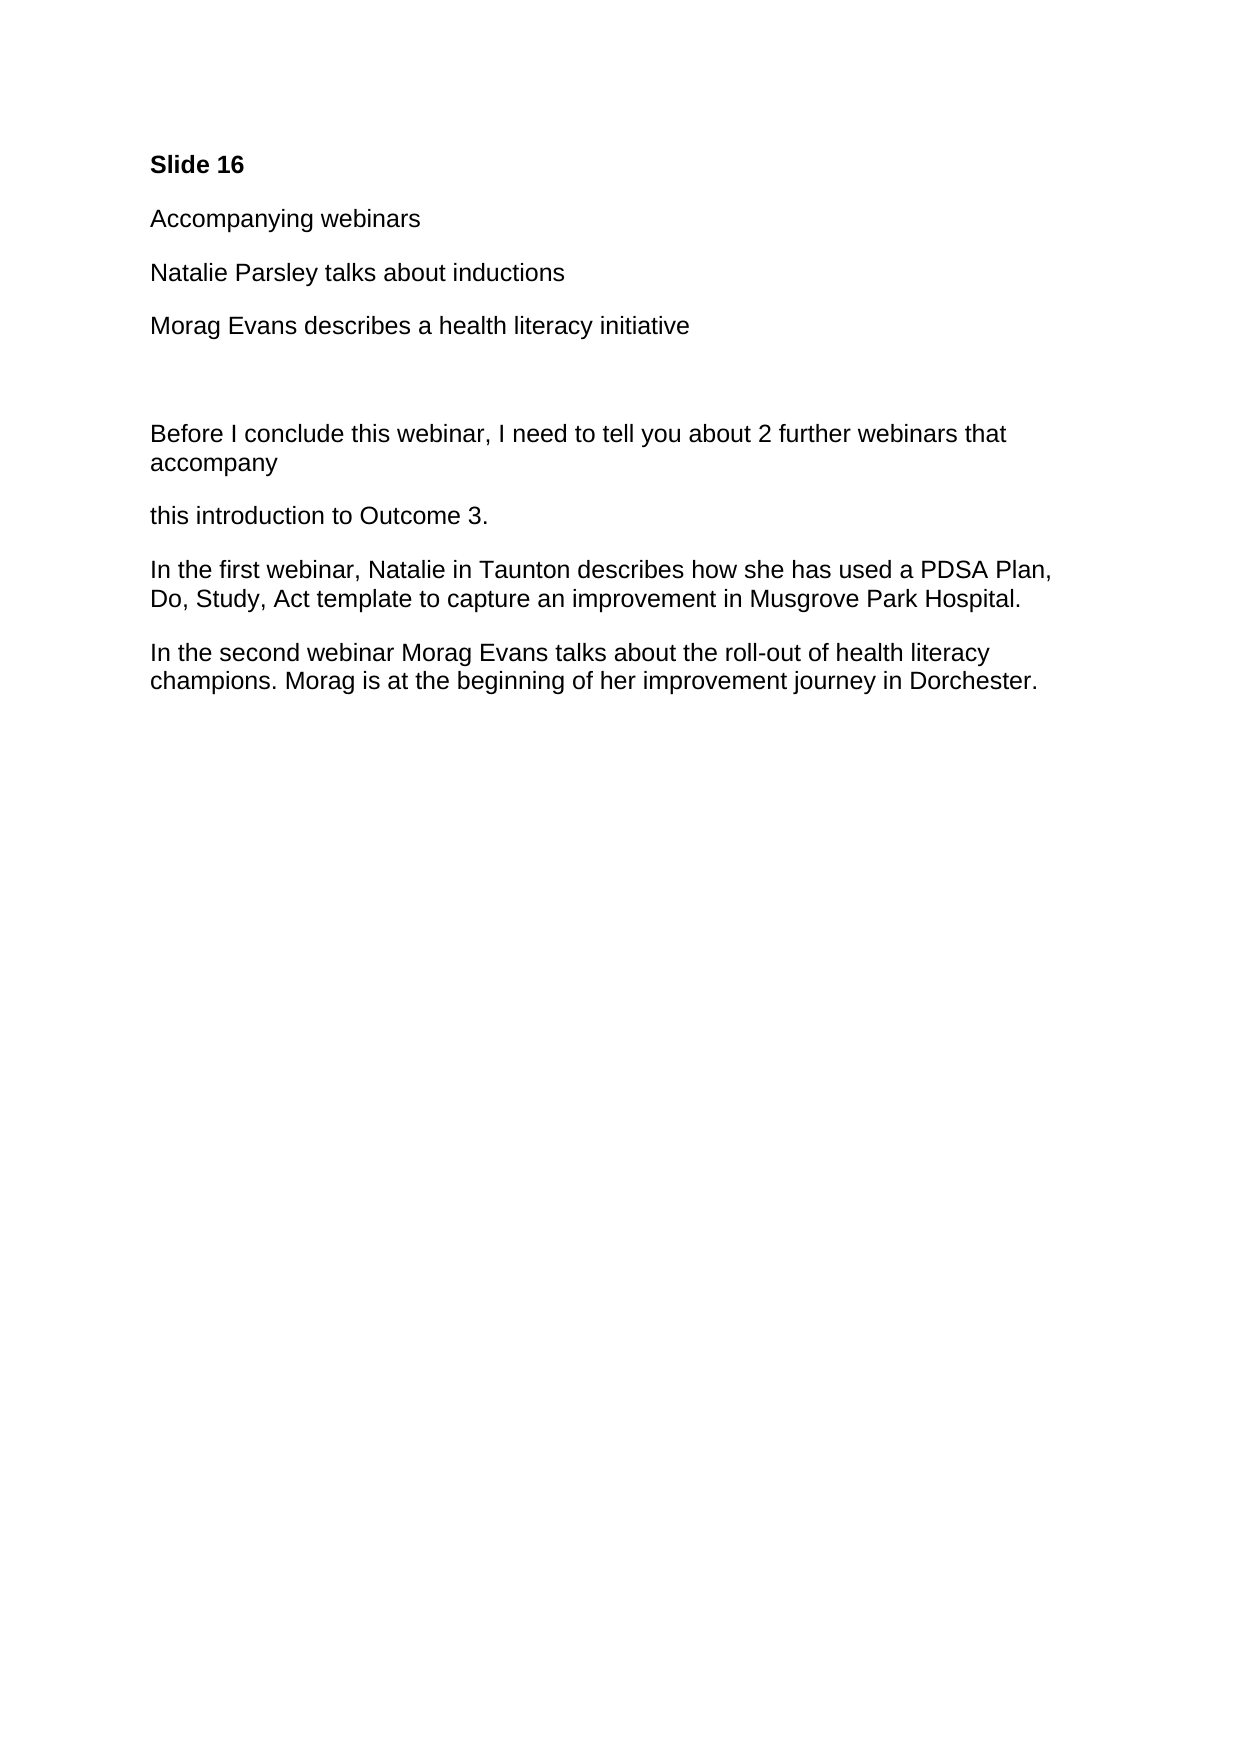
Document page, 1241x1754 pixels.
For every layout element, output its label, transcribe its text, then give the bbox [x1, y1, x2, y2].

text Accompanying webinars [150, 204, 1090, 232]
text Morag Evans describes a health literacy initiative [150, 311, 1090, 340]
text Natalie Parsley talks about inductions [150, 257, 1090, 286]
text this introduction to Outcome 3. [150, 501, 1090, 530]
text Slide 16 [150, 150, 1090, 179]
text In the first webinar, Natalie in Taunton describes how she has used a PDSA Plan, Do, Study, Act template to capture an improvement in Musgrove Park Hospital. [150, 555, 1090, 612]
text In the second webinar Morag Evans talks about the roll-out of health literacy champions. Morag is at the beginning of her improvement journey in Dorchester. [150, 637, 1090, 695]
text Before I conclude this webinar, I need to tell you about 2 further webinars that accompany [150, 419, 1090, 476]
